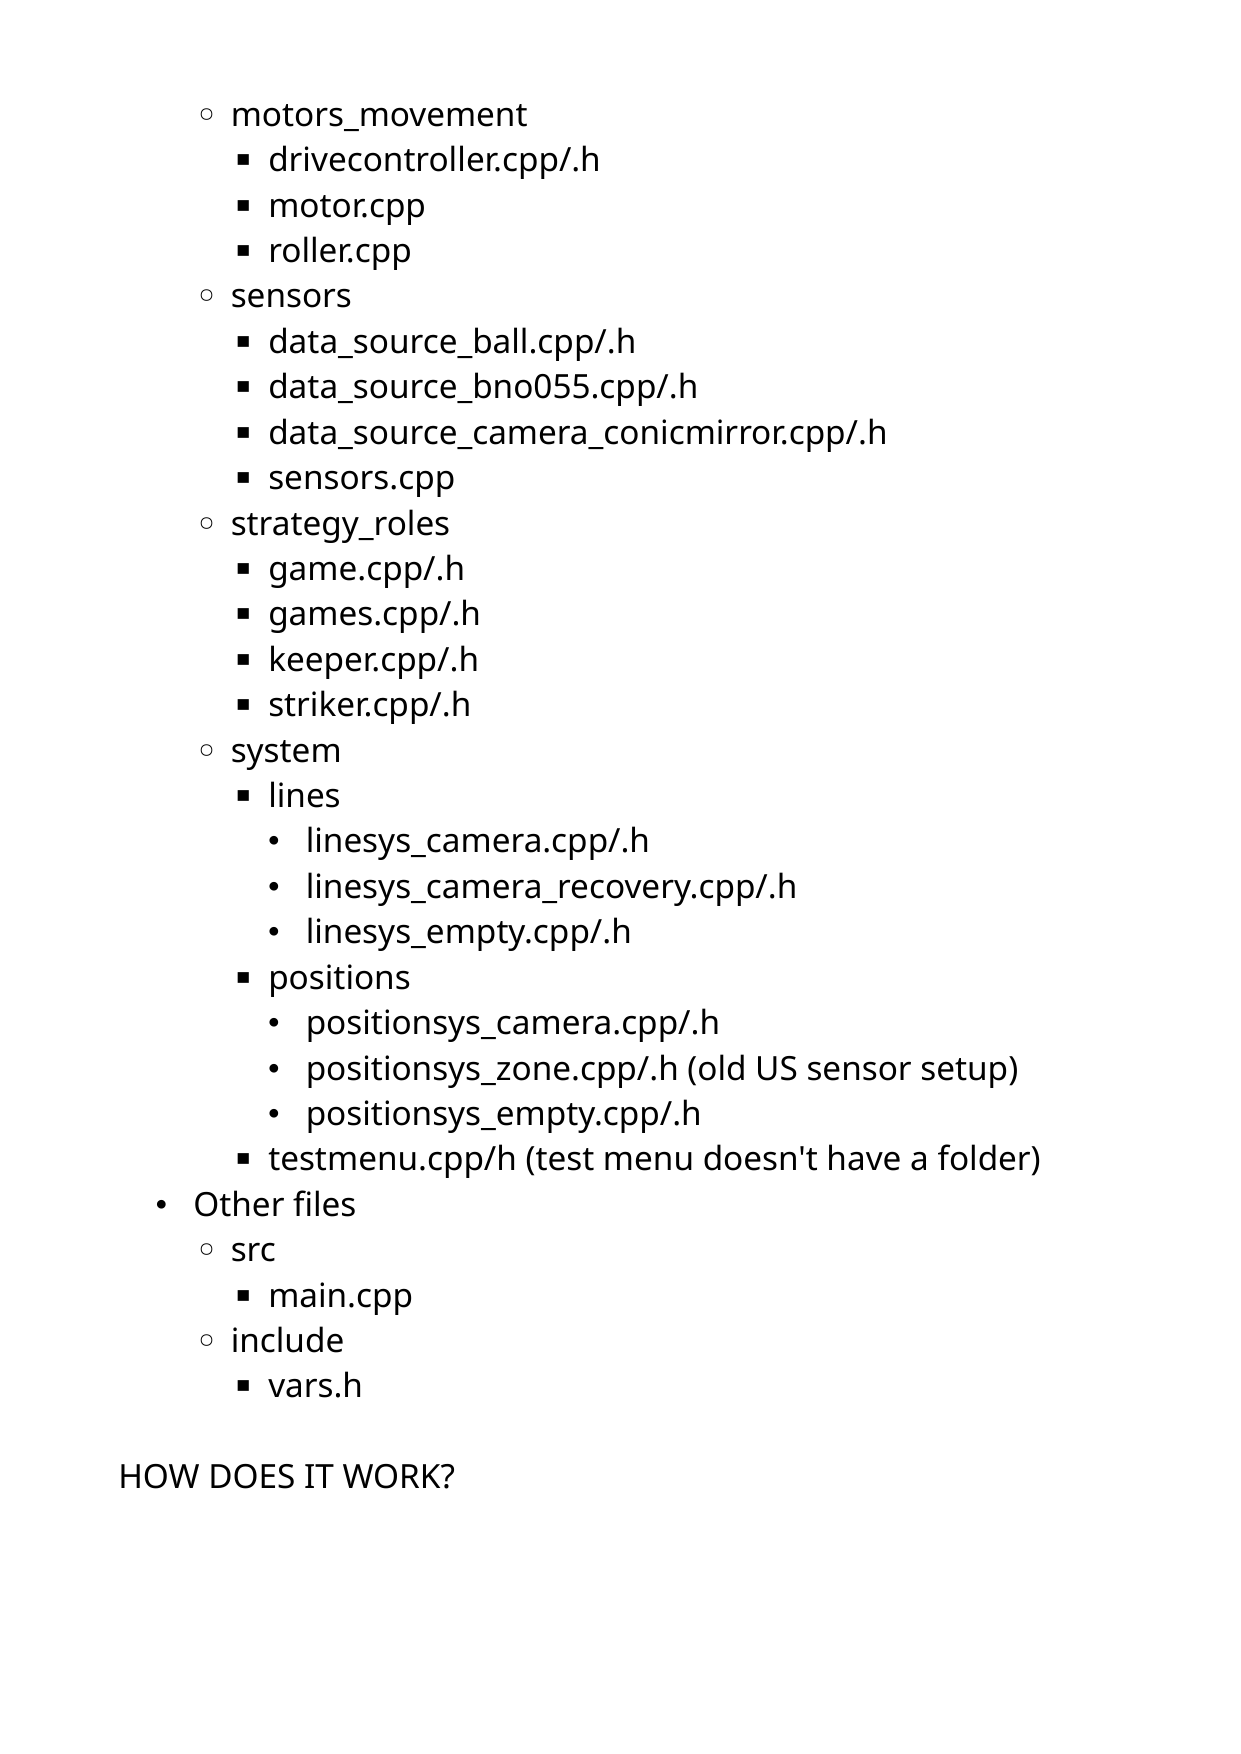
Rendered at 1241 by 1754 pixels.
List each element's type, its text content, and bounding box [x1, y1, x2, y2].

list keeper.cpp/.h [231, 636, 1122, 681]
list games.cpp/.h [231, 590, 1122, 636]
list sensors.cpp [231, 454, 1122, 499]
list positionsys_zone.cpp/.h (old US sensor setup) [268, 1044, 1122, 1090]
list positionsys_camera.cpp/.h [268, 999, 1122, 1044]
list data_source_ball.cpp/.h [231, 318, 1122, 363]
list strategy_roles [193, 499, 1122, 545]
list lines [231, 772, 1122, 817]
list src [193, 1226, 1122, 1271]
list linesys_camera.cpp/.h [268, 817, 1122, 863]
list drivecontroller.cpp/.h [231, 136, 1122, 181]
text HOW DOES IT WORK? [118, 1453, 1122, 1498]
list main.cpp [231, 1271, 1122, 1317]
list linesys_empty.cpp/.h [268, 908, 1122, 953]
list data_source_bno055.cpp/.h [231, 363, 1122, 408]
list data_source_camera_conicmirror.cpp/.h [231, 408, 1122, 454]
list positions [231, 953, 1122, 999]
list testmenu.cpp/h (test menu doesn't have a folder) [231, 1135, 1122, 1181]
list sensors [193, 272, 1122, 318]
list Other files [156, 1181, 1122, 1226]
list striker.cpp/.h [231, 681, 1122, 726]
list motor.cpp [231, 181, 1122, 227]
list system [193, 726, 1122, 772]
list linesys_camera_recovery.cpp/.h [268, 863, 1122, 908]
list vars.h [231, 1362, 1122, 1408]
list motors_movement [193, 91, 1122, 136]
list roller.cpp [231, 227, 1122, 272]
list positionsys_empty.cpp/.h [268, 1090, 1122, 1135]
list game.cpp/.h [231, 545, 1122, 590]
list include [193, 1317, 1122, 1362]
